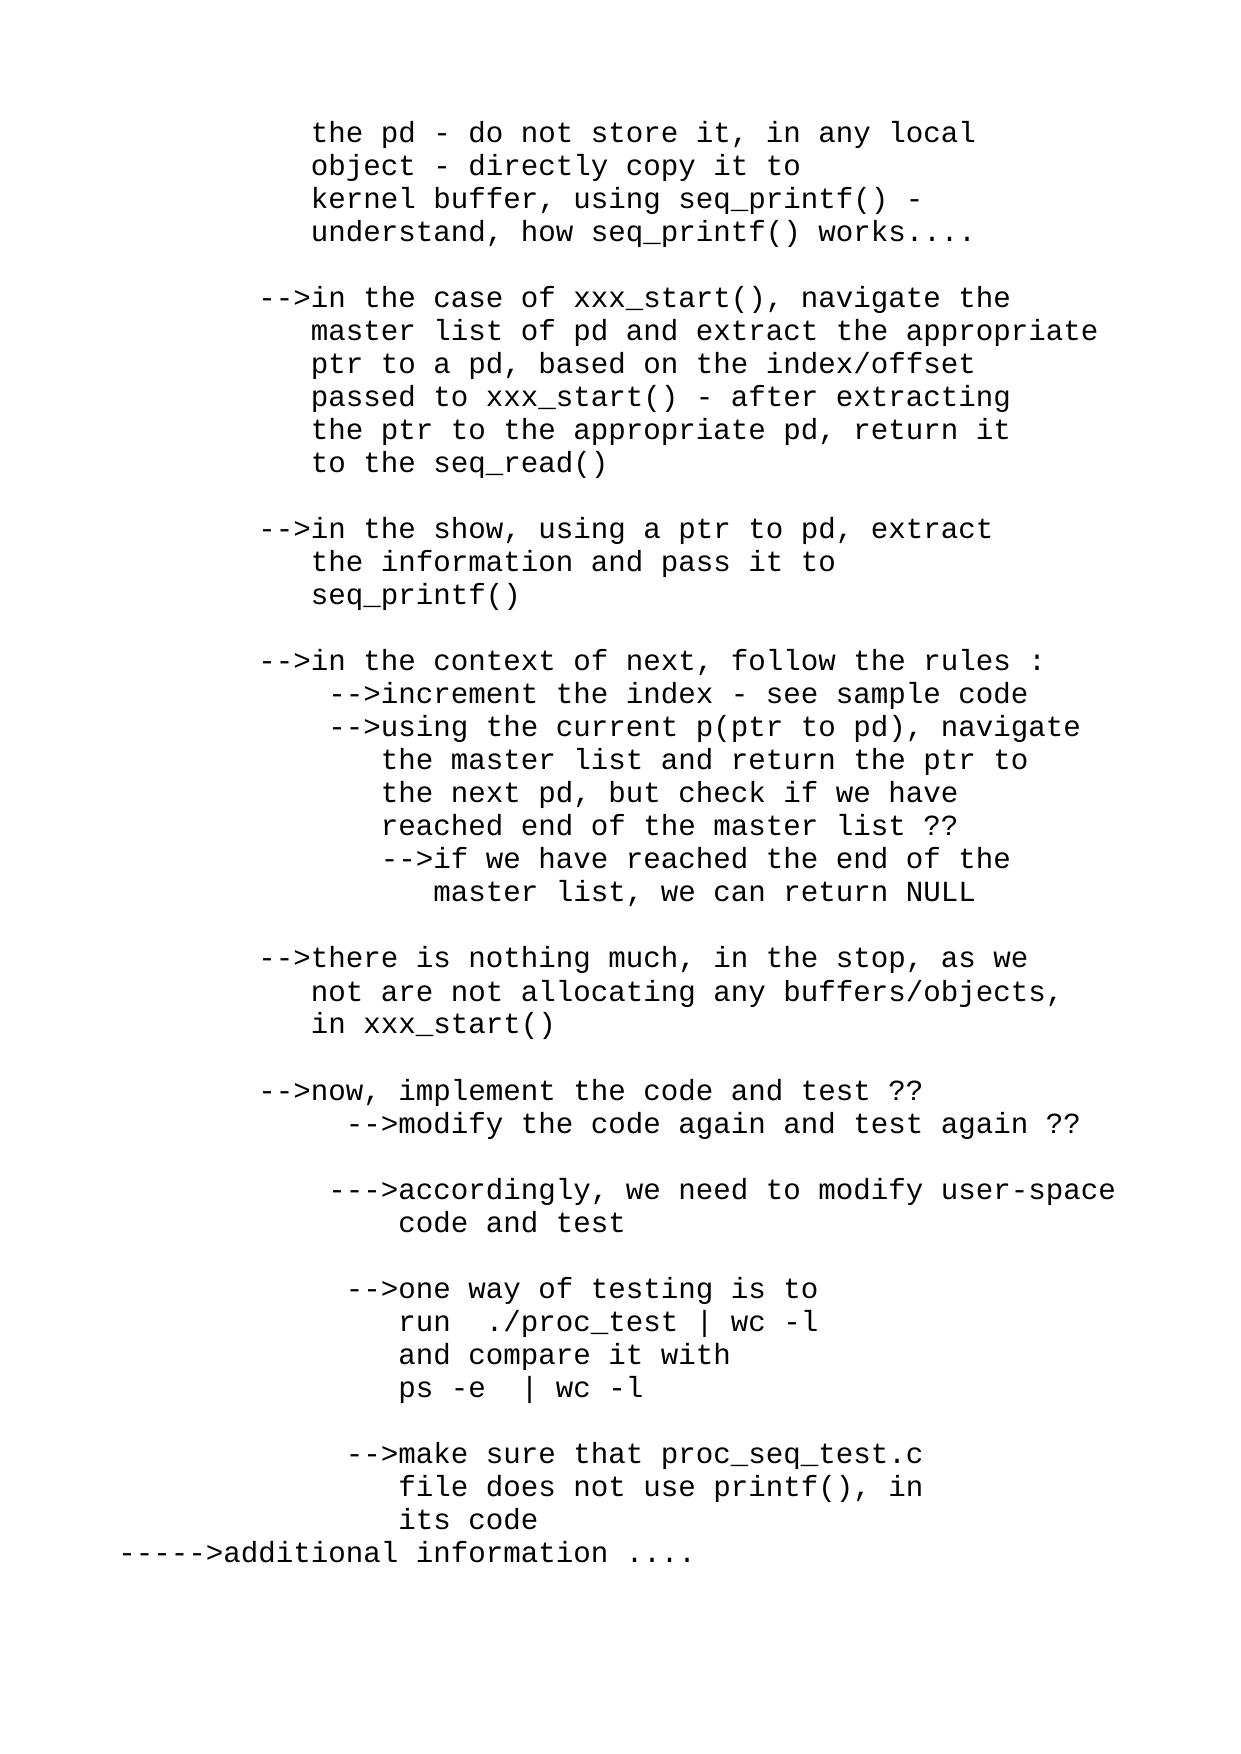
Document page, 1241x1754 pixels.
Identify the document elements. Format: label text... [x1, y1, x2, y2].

text not are not allocating any buffers/objects, [118, 977, 1122, 1010]
text run ./proc_test | wc -l [118, 1307, 1122, 1340]
text and compare it with [118, 1340, 1122, 1373]
text ps -e | wc -l [118, 1373, 1122, 1406]
text the next pd, but check if we have [118, 778, 1122, 812]
text -->in the case of xxx_start(), navigate the [118, 283, 1122, 316]
text code and test [118, 1208, 1122, 1241]
text reached end of the master list ?? [118, 812, 1122, 844]
text -->modify the code again and test again ?? [118, 1109, 1122, 1142]
text to the seq_read() [118, 448, 1122, 481]
text --->accordingly, we need to modify user-space [118, 1175, 1122, 1208]
text object - directly copy it to [118, 151, 1122, 184]
text kernel buffer, using seq_printf() - [118, 184, 1122, 217]
text passed to xxx_start() - after extracting [118, 382, 1122, 415]
text seq_printf() [118, 580, 1122, 613]
text master list, we can return NULL [118, 878, 1122, 911]
text -->in the show, using a ptr to pd, extract [118, 514, 1122, 547]
text -->if we have reached the end of the [118, 844, 1122, 878]
text -->using the current p(ptr to pd), navigate [118, 712, 1122, 746]
text understand, how seq_printf() works.... [118, 217, 1122, 250]
text its code [118, 1505, 1122, 1538]
text the information and pass it to [118, 547, 1122, 580]
text -->increment the index - see sample code [118, 679, 1122, 712]
text the master list and return the ptr to [118, 746, 1122, 778]
text ptr to a pd, based on the index/offset [118, 349, 1122, 382]
text the pd - do not store it, in any local [118, 118, 1122, 151]
text -->now, implement the code and test ?? [118, 1076, 1122, 1109]
text master list of pd and extract the appropriate [118, 316, 1122, 349]
text -->there is nothing much, in the stop, as we [118, 944, 1122, 977]
text the ptr to the appropriate pd, return it [118, 415, 1122, 448]
text -->make sure that proc_seq_test.c [118, 1439, 1122, 1472]
text -->in the context of next, follow the rules : [118, 646, 1122, 679]
text file does not use printf(), in [118, 1472, 1122, 1505]
text ----->additional information .... [118, 1538, 1122, 1571]
text in xxx_start() [118, 1010, 1122, 1043]
text -->one way of testing is to [118, 1274, 1122, 1307]
